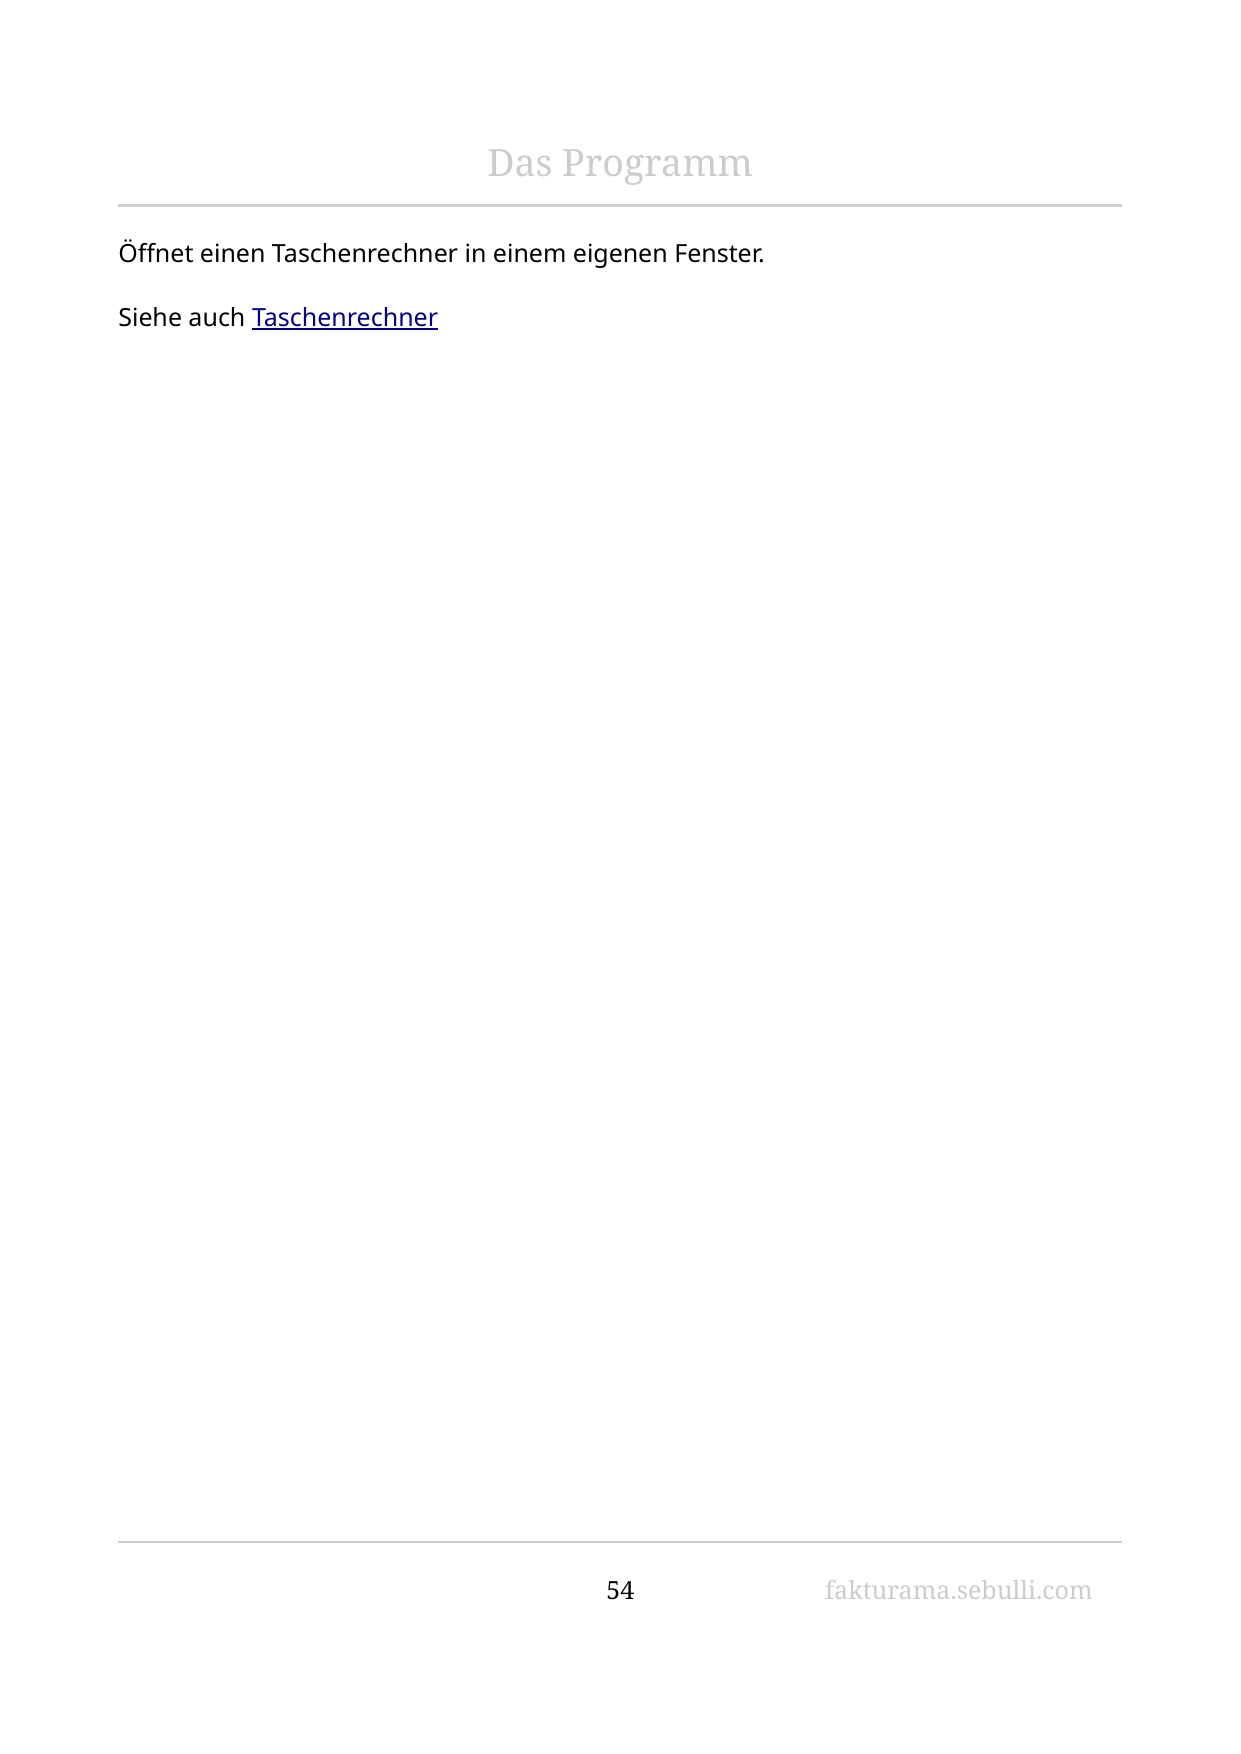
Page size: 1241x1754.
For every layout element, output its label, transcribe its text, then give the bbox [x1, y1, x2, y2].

text Siehe auch Taschenrechner [118, 300, 1122, 334]
text Öffnet einen Taschenrechner in einem eigenen Fenster. [118, 236, 1122, 270]
